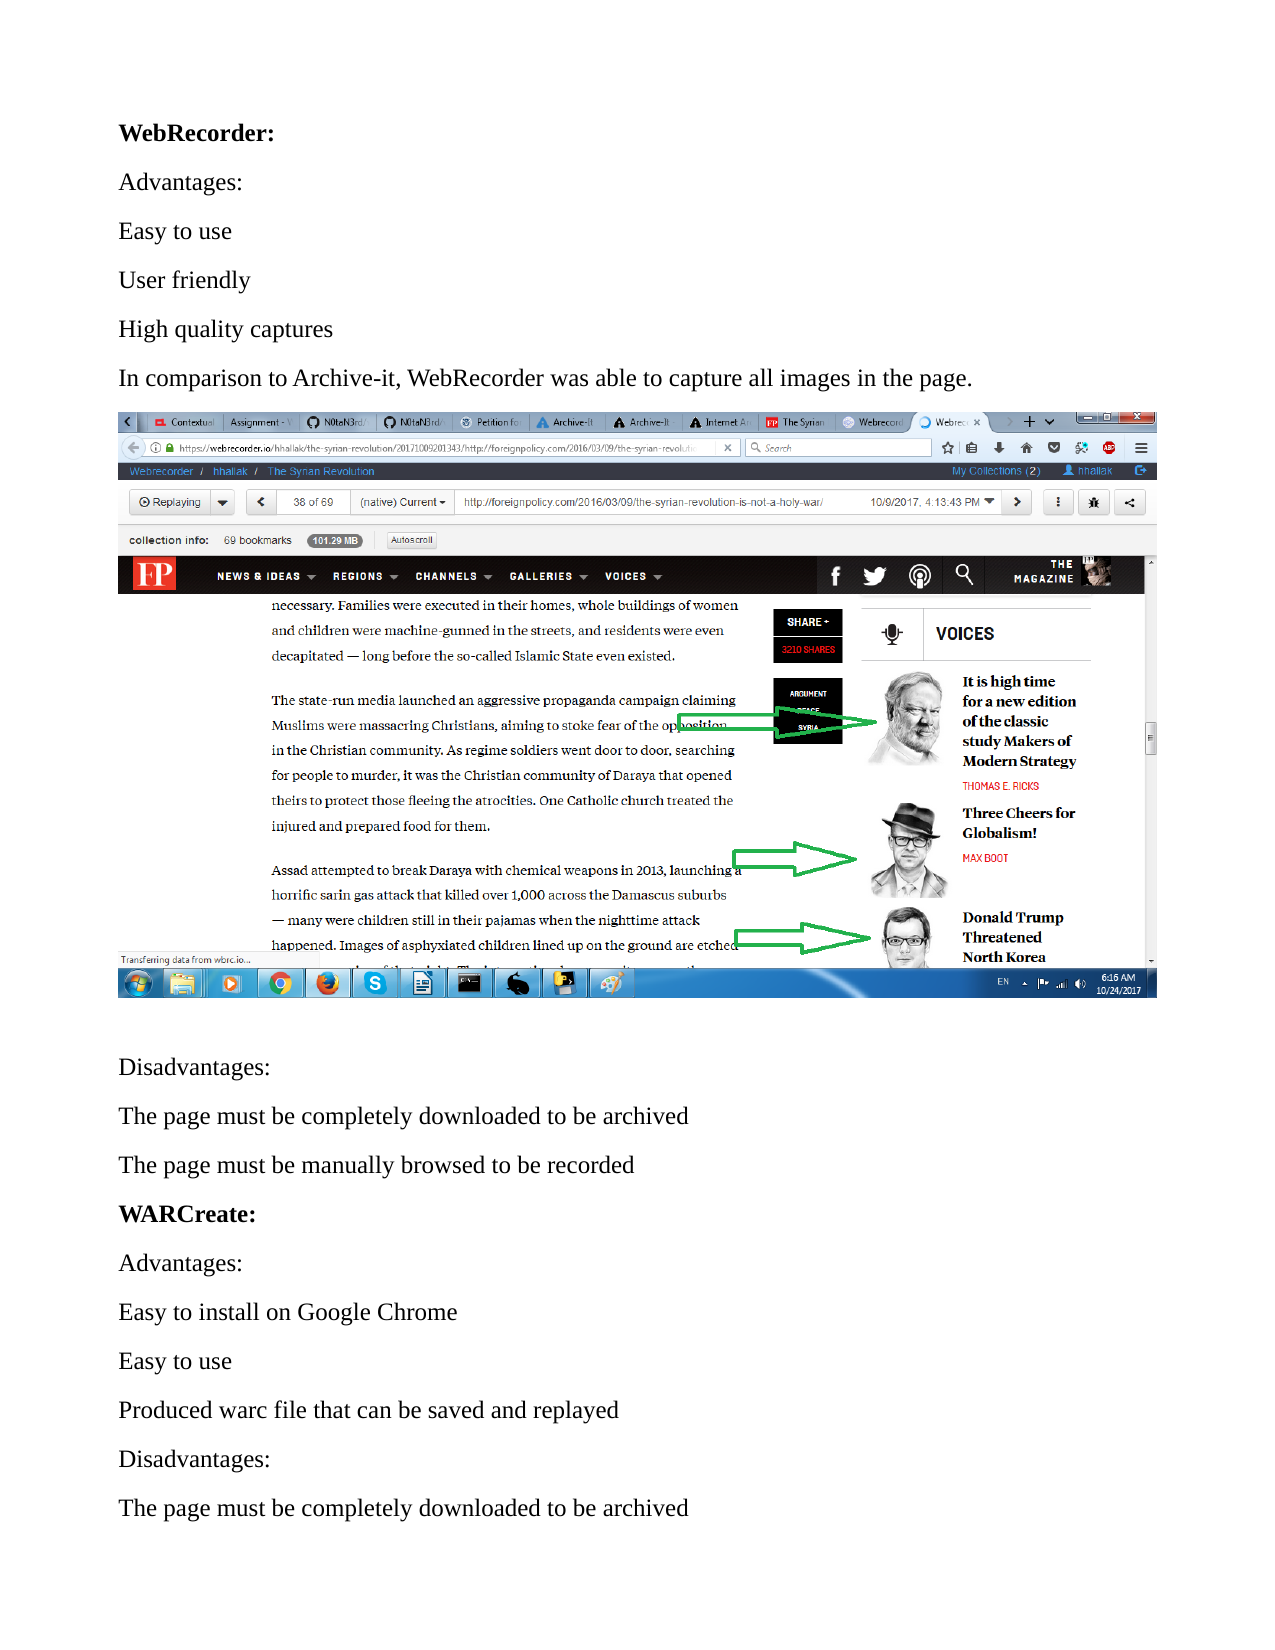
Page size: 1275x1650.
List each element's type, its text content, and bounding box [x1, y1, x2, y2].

text The page must be completely downloaded to be archived [118, 1101, 1157, 1130]
text In comparison to Archive-it, WebRecorder was able to capture all images in the page. [118, 363, 1157, 392]
text Advantages: [118, 1248, 1157, 1277]
text Easy to use [118, 216, 1157, 245]
text Easy to install on Google Chrome [118, 1297, 1157, 1326]
text Disadvantages: [118, 1444, 1157, 1473]
text High quality captures [118, 314, 1157, 343]
text The page must be completely downloaded to be archived [118, 1493, 1157, 1522]
text WARCreate: [118, 1199, 1157, 1228]
text Produced warc file that can be saved and replayed [118, 1395, 1157, 1424]
text WebRecorder: [118, 118, 1157, 147]
picture [118, 412, 1157, 998]
text Advantages: [118, 167, 1157, 196]
text User friendly [118, 265, 1157, 294]
text The page must be manually browsed to be recorded [118, 1150, 1157, 1179]
text Disadvantages: [118, 1052, 1157, 1081]
text Easy to use [118, 1346, 1157, 1375]
